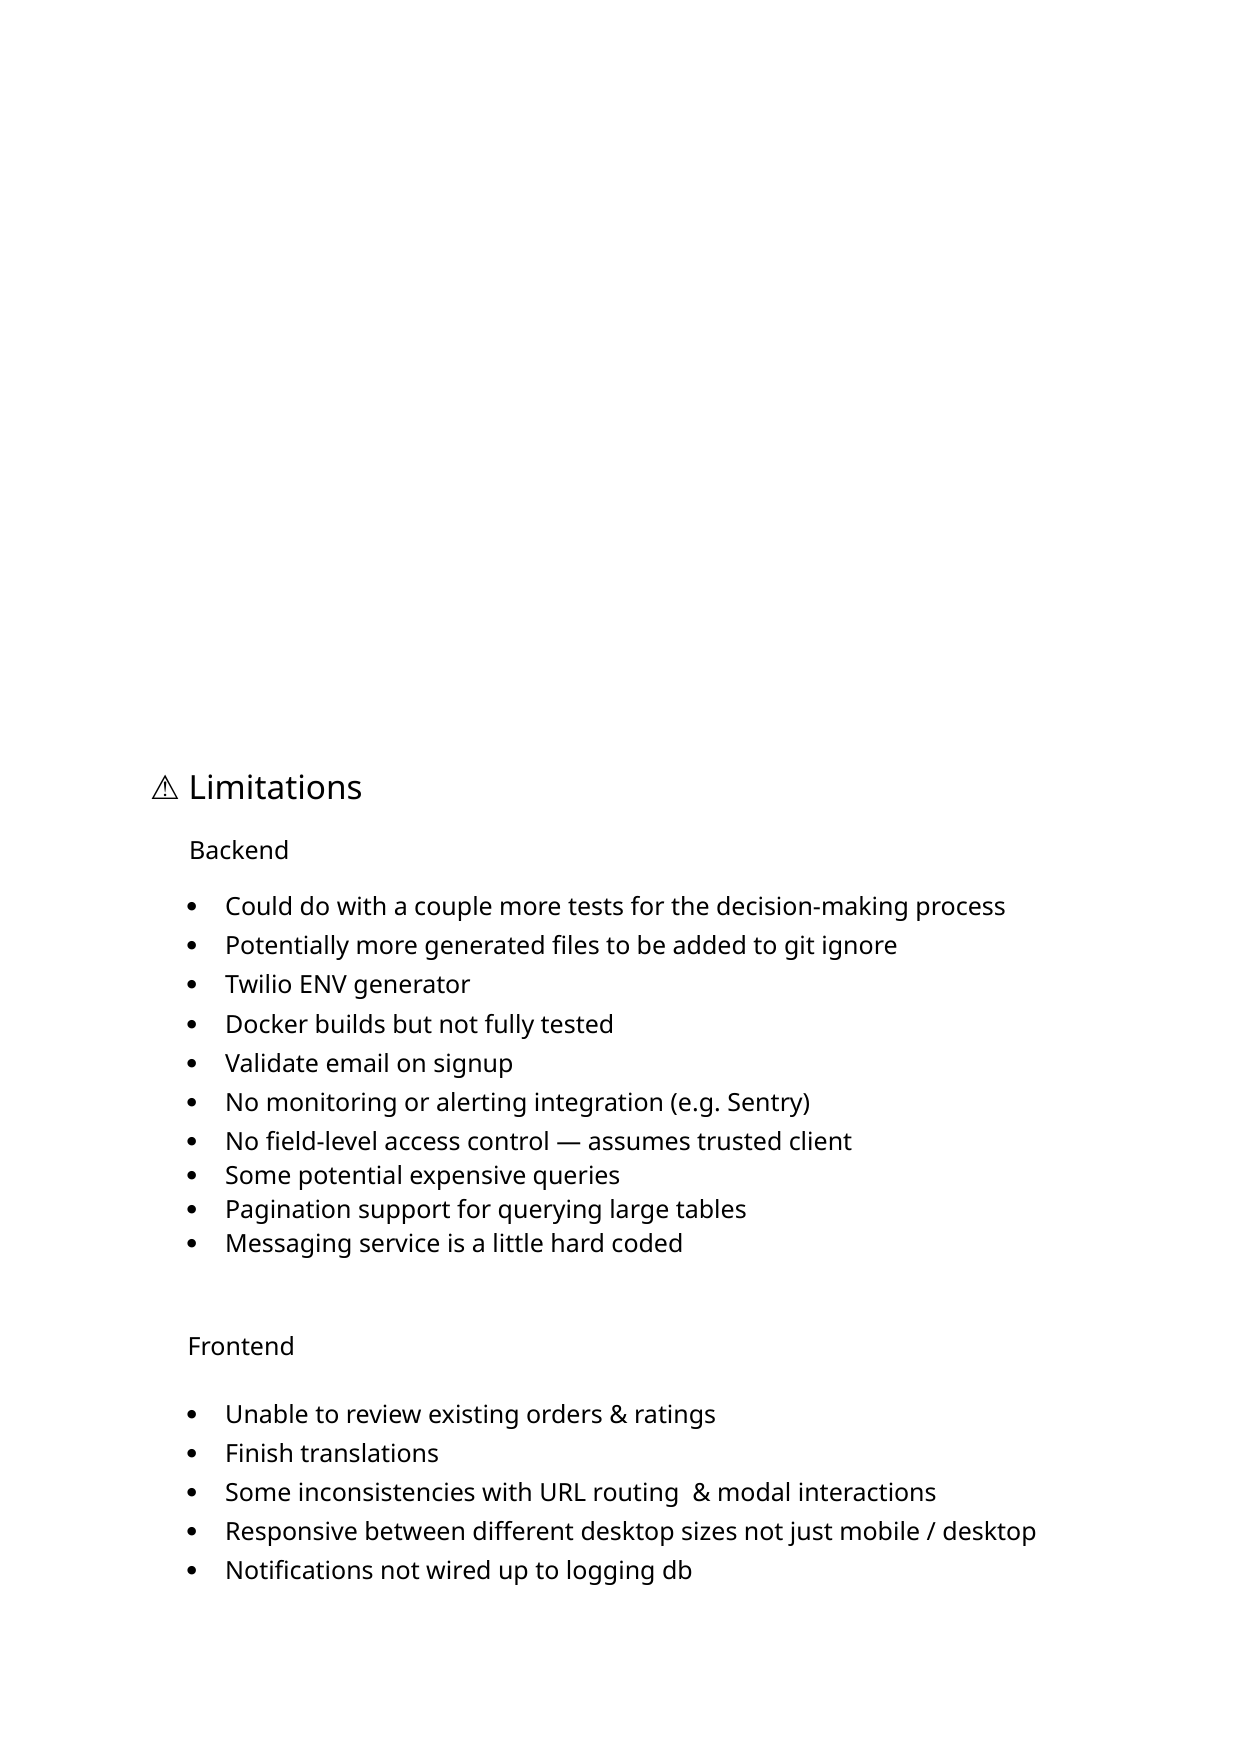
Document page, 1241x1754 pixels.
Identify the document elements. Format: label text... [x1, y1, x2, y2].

list Docker builds but not fully tested [187, 1006, 1090, 1040]
list No field-level access control — assumes trusted client [187, 1124, 1090, 1158]
list Finish translations [187, 1436, 1090, 1469]
list Some inconsistencies with URL routing & modal interactions [187, 1475, 1090, 1509]
list Responsive between different desktop sizes not just mobile / desktop [187, 1514, 1090, 1548]
list Messaging service is a little hard coded [187, 1226, 1090, 1260]
list Pagination support for querying large tables [187, 1192, 1090, 1226]
list No monitoring or alerting integration (e.g. Sentry) [187, 1085, 1090, 1119]
list Potentially more generated files to be added to git ignore [187, 928, 1090, 962]
text Backend [150, 833, 1090, 867]
list Unable to review existing orders & ratings [187, 1396, 1090, 1430]
list Some potential expensive queries [187, 1158, 1090, 1192]
list Frontend [187, 1328, 1090, 1362]
text ⚠️ Limitations [150, 764, 1090, 809]
list Twilio ENV generator [187, 967, 1090, 1001]
list Notifications not wired up to logging db [187, 1553, 1090, 1587]
list Validate email on signup [187, 1046, 1090, 1079]
list Could do with a couple more tests for the decision-making process [187, 889, 1090, 923]
